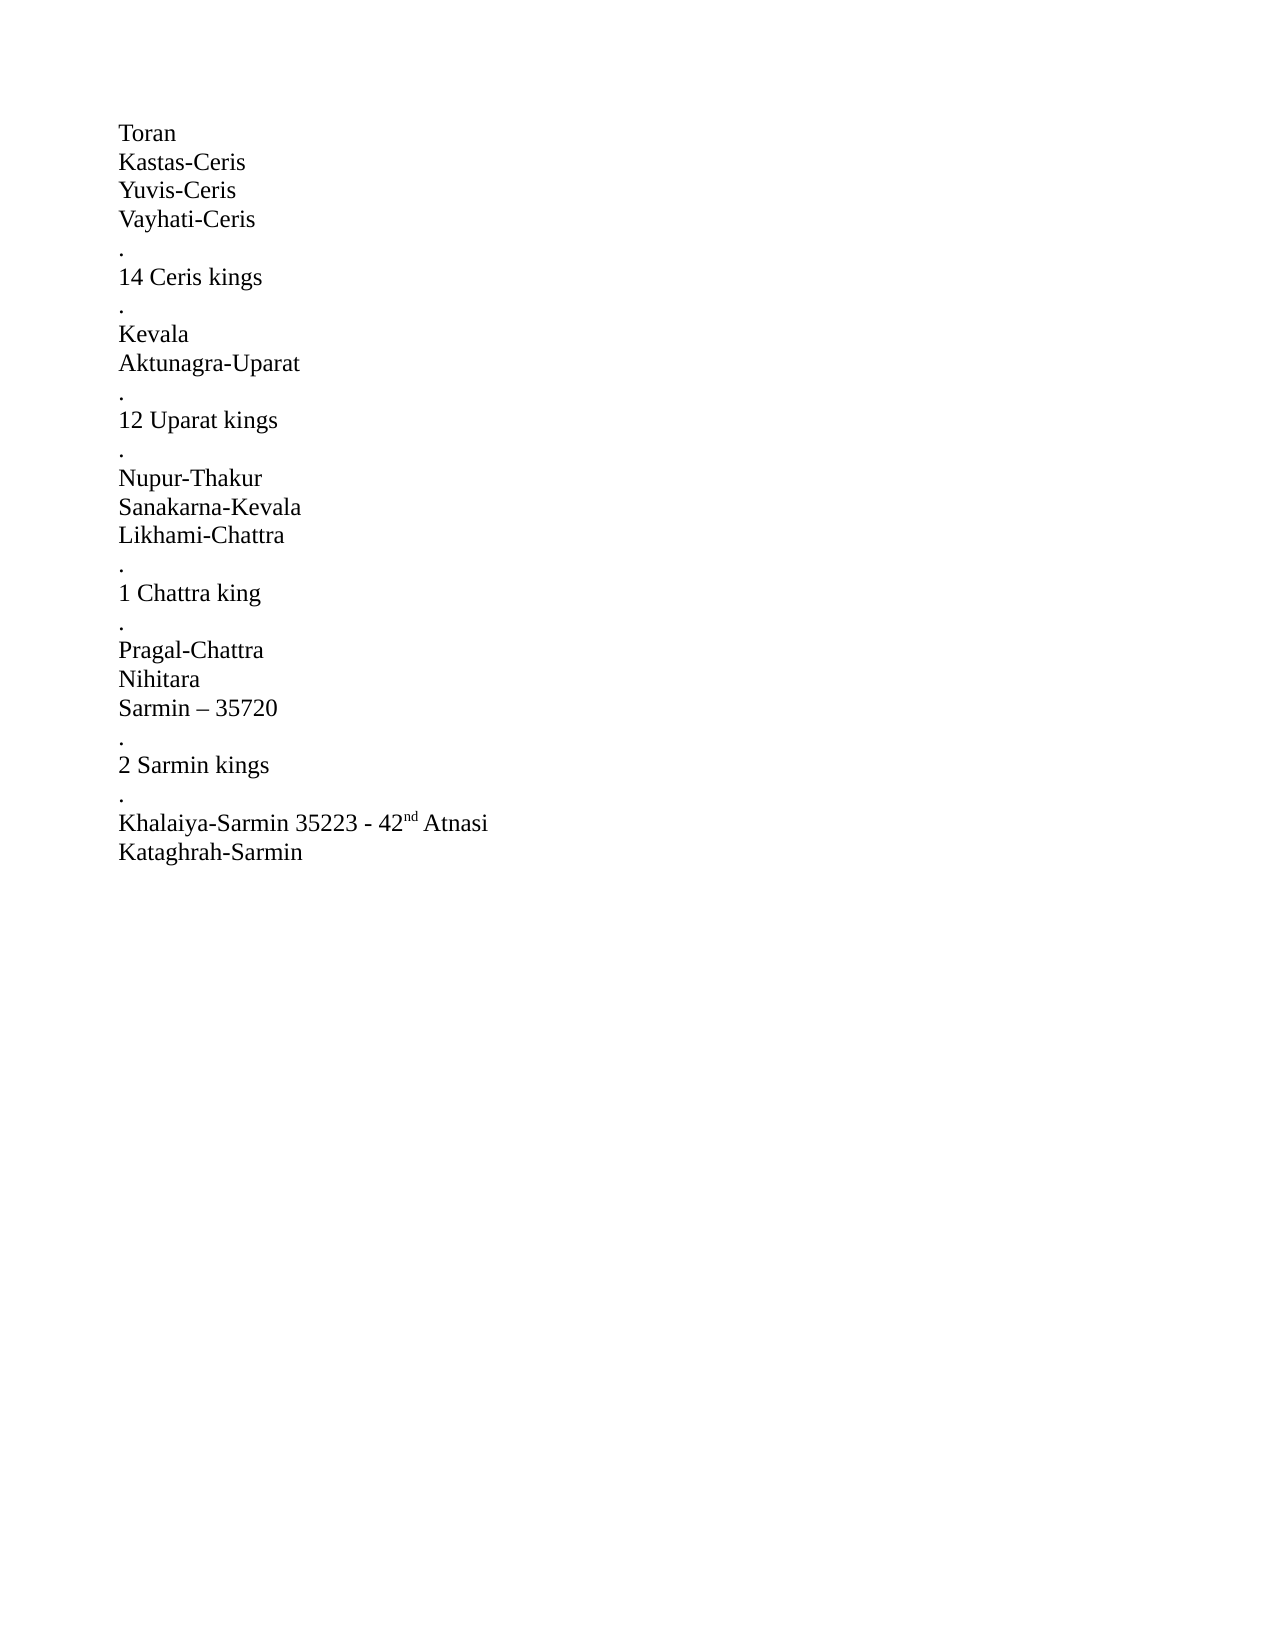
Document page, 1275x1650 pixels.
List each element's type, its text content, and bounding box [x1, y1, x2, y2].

text . [118, 779, 1157, 808]
text . [118, 549, 1157, 578]
text Aktunagra-Uparat [118, 348, 1157, 377]
text Kastas-Ceris [118, 147, 1157, 176]
text Sarmin – 35720 [118, 693, 1157, 722]
text 14 Ceris kings [118, 262, 1157, 291]
text 1 Chattra king [118, 578, 1157, 607]
text Yuvis-Ceris [118, 176, 1157, 204]
text Pragal-Chattra [118, 636, 1157, 664]
text 2 Sarmin kings [118, 751, 1157, 779]
text 12 Uparat kings [118, 406, 1157, 434]
text Nupur-Thakur [118, 463, 1157, 492]
text Toran [118, 118, 1157, 147]
text Khalaiya-Sarmin 35223 - 42nd Atnasi [118, 808, 1157, 837]
text Kevala [118, 319, 1157, 348]
text . [118, 233, 1157, 262]
text . [118, 377, 1157, 406]
text . [118, 291, 1157, 319]
text Vayhati-Ceris [118, 204, 1157, 233]
text . [118, 722, 1157, 751]
text . [118, 607, 1157, 636]
text Kataghrah-Sarmin [118, 837, 1157, 866]
text Nihitara [118, 664, 1157, 693]
text Likhami-Chattra [118, 521, 1157, 549]
text Sanakarna-Kevala [118, 492, 1157, 521]
text . [118, 434, 1157, 463]
